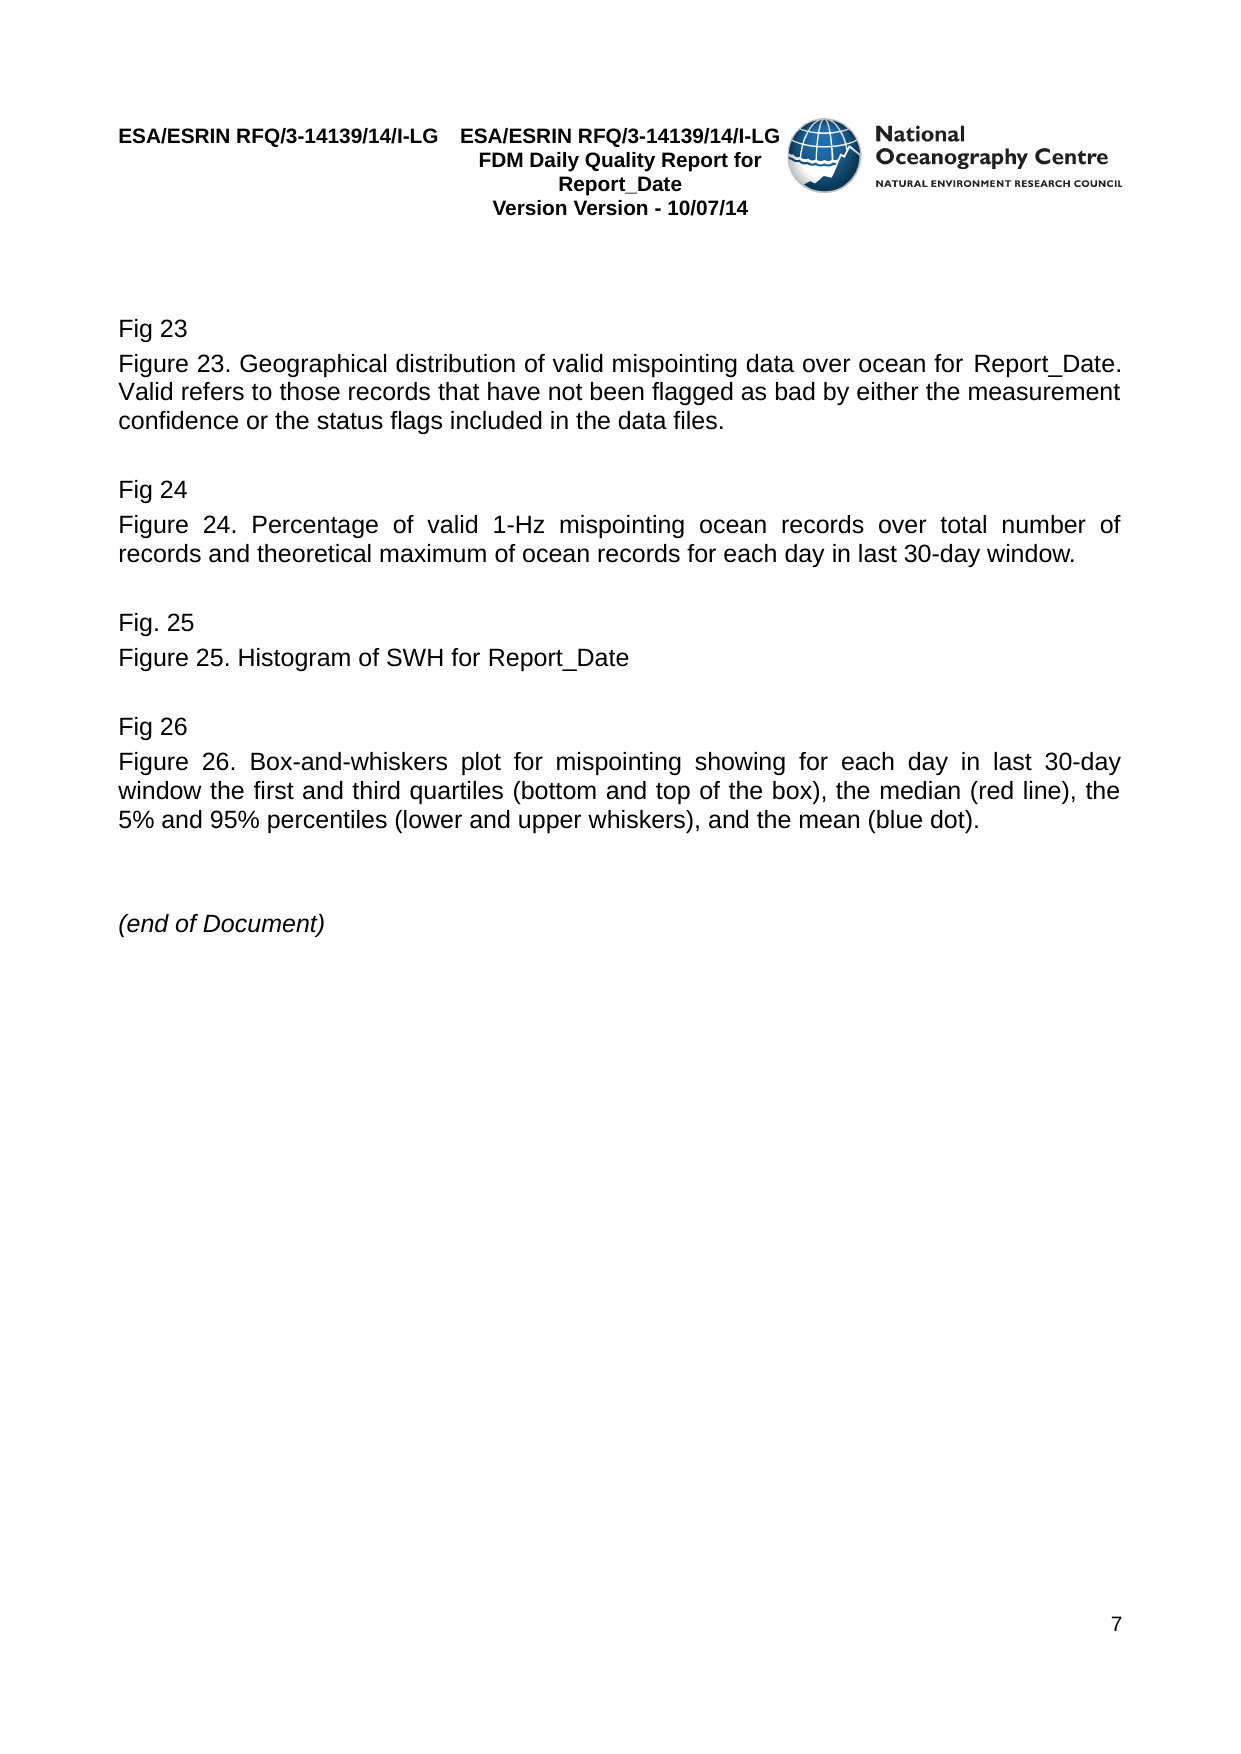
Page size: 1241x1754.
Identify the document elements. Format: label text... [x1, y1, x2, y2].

picture [787, 118, 1123, 193]
text Figure 23. Geographical distribution of valid mispointing data over ocean for Report_Date. Valid refers to those records that have not been flagged as bad by either the measurement confidence or the status flags included in the data files. [118, 349, 1122, 435]
text Fig 26 [118, 712, 1122, 741]
text Figure 24. Percentage of valid 1-Hz mispointing ocean records over total number of records and theoretical maximum of ocean records for each day in last 30-day window. [118, 510, 1122, 568]
text Fig 24 [118, 476, 1122, 504]
text Figure 25. Histogram of SWH for Report_Date [118, 643, 1122, 672]
text Fig 23 [118, 314, 1122, 343]
text (end of Document) [118, 909, 1122, 937]
text Fig. 25 [118, 608, 1122, 637]
text Figure 26. Box-and-whiskers plot for mispointing showing for each day in last 30-day window the first and third quartiles (bottom and top of the box), the median (red line), the 5% and 95% percentiles (lower and upper whiskers), and the mean (blue dot). [118, 747, 1122, 833]
